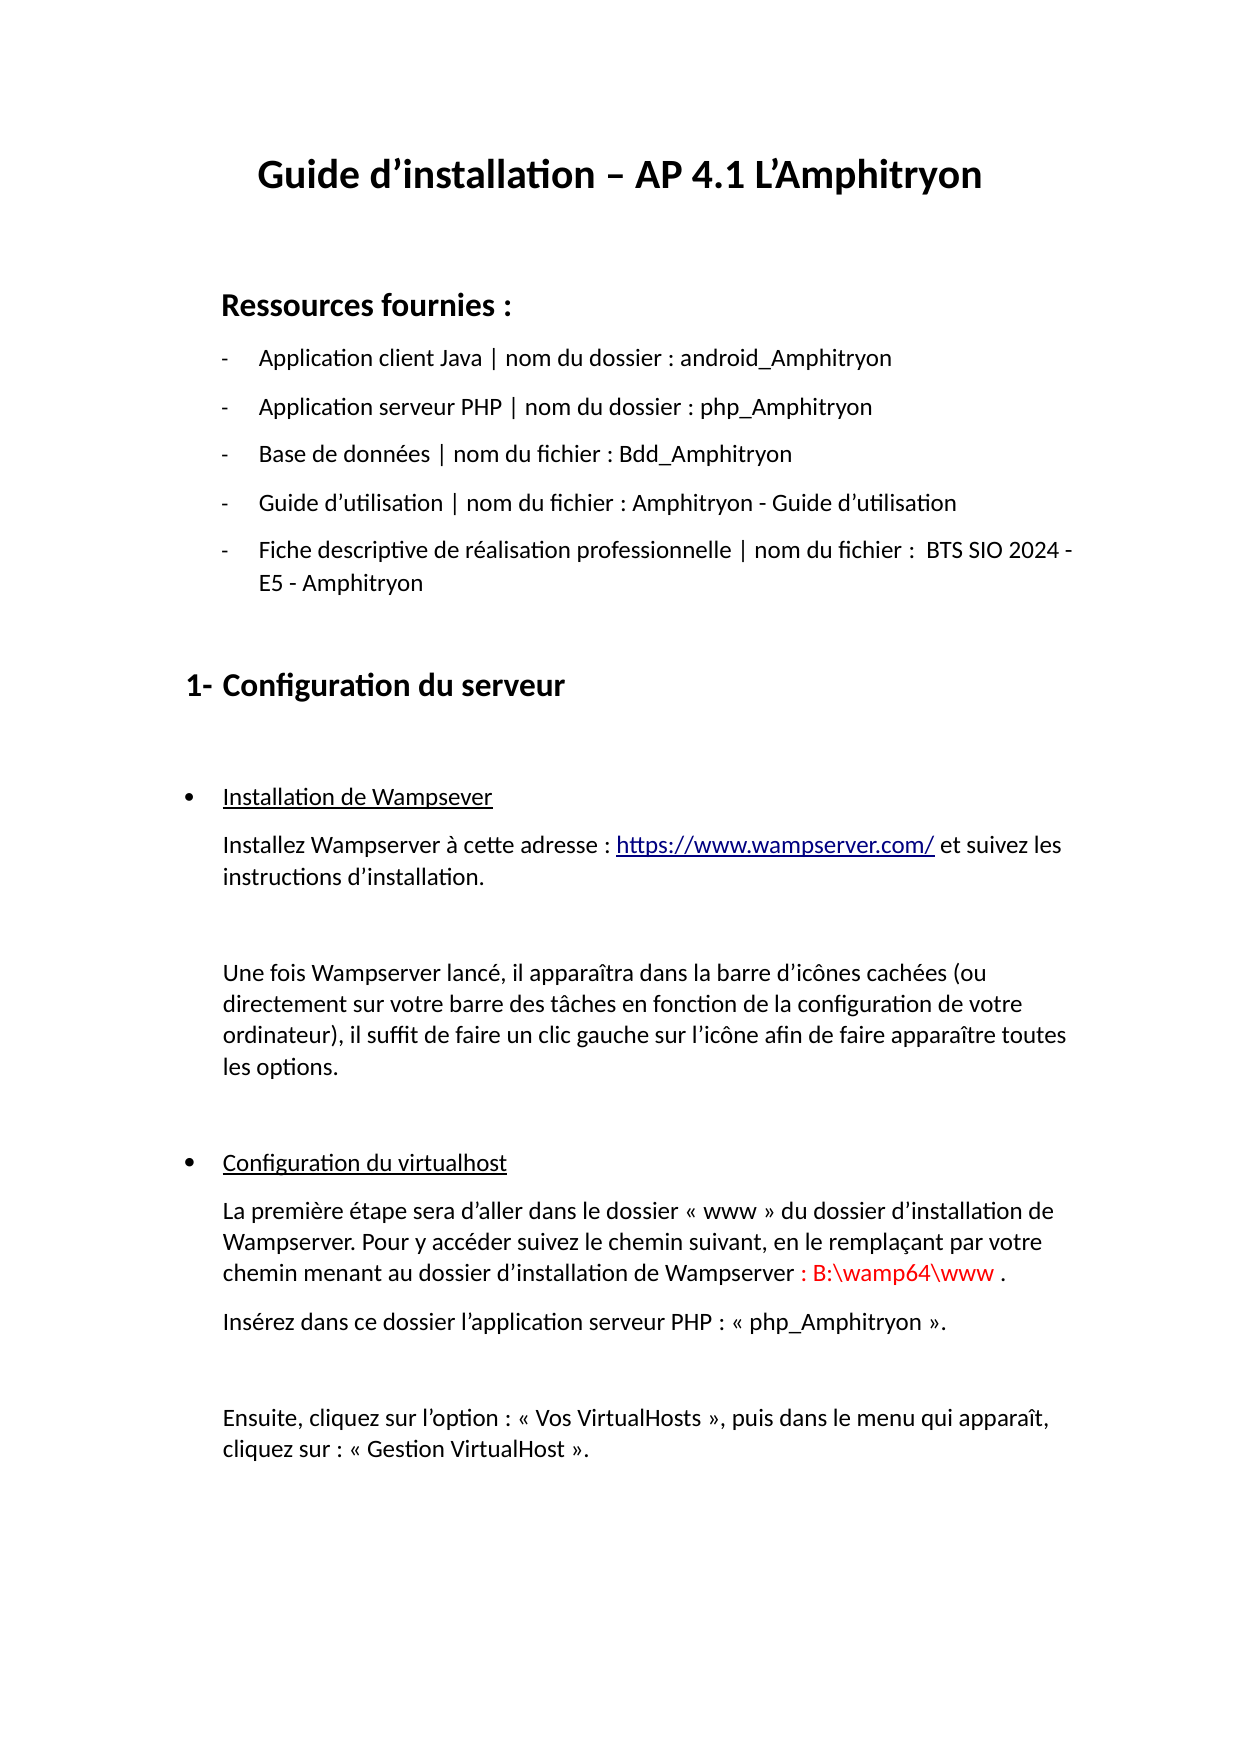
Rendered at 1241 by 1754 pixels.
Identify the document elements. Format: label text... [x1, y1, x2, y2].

list Une fois Wampserver lancé, il apparaîtra dans la barre d’icônes cachées (ou directement sur votre barre des tâches en fonction de la configuration de votre ordinateur), il suffit de faire un clic gauche sur l’icône afin de faire apparaître toutes les options. [223, 957, 1093, 1081]
list Insérez dans ce dossier l’application serveur PHP : « php_Amphitryon ». [223, 1306, 1093, 1336]
list Base de données | nom du fichier : Bdd_Amphitryon [221, 439, 1093, 469]
list Ensuite, cliquez sur l’option : « Vos VirtualHosts », puis dans le menu qui apparaît, cliquez sur : « Gestion VirtualHost ». [223, 1402, 1093, 1463]
list La première étape sera d’aller dans le dossier « www » du dossier d’installation de Wampserver. Pour y accéder suivez le chemin suivant, en le remplaçant par votre chemin menant au dossier d’installation de Wampserver : B:\wamp64\www . [223, 1195, 1093, 1288]
list Installez Wampserver à cette adresse : https://www.wampserver.com/ et suivez les instructions d’installation. [223, 829, 1093, 891]
list Fiche descriptive de réalisation professionnelle | nom du fichier : BTS SIO 2024 - E5 - Amphitryon [221, 535, 1093, 598]
list Application serveur PHP | nom du dossier : php_Amphitryon [221, 391, 1093, 421]
text Ressources fournies : [148, 284, 1093, 325]
list Configuration du virtualhost [185, 1147, 1093, 1177]
text Guide d’installation – AP 4.1 L’Amphitryon [148, 148, 1093, 198]
list Configuration du serveur [185, 664, 1093, 705]
list Application client Java | nom du dossier : android_Amphitryon [221, 343, 1093, 373]
list Installation de Wampsever [185, 781, 1093, 812]
list Guide d’utilisation | nom du fichier : Amphitryon - Guide d’utilisation [221, 487, 1093, 517]
